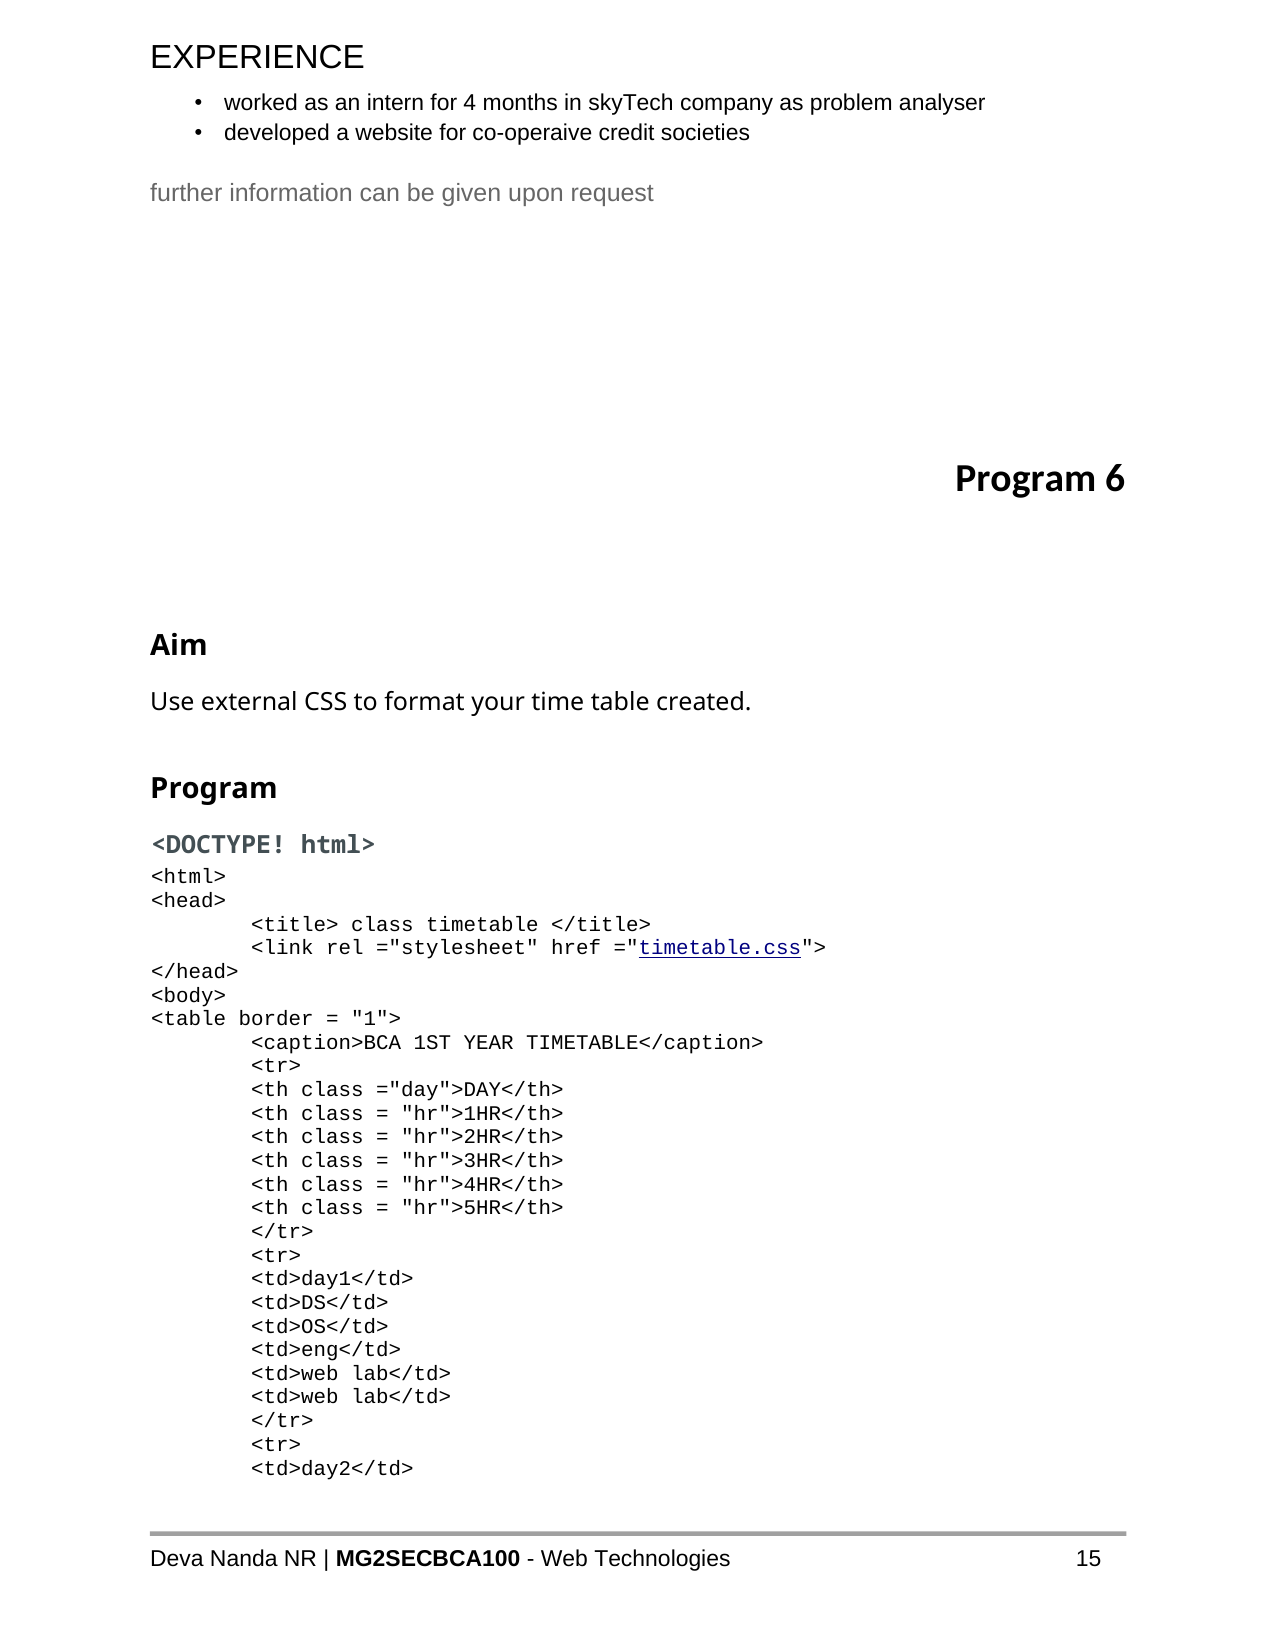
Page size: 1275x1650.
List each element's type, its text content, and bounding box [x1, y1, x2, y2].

text Use external CSS to format your time table created. [150, 684, 1125, 718]
subtitle further information can be given upon request [150, 178, 1125, 207]
list developed a website for co-operaive credit societies [194, 119, 1125, 145]
text Aim [150, 624, 1125, 664]
table_header <DOCTYPE! html> <html> <head> <title> class timetable </title> <link rel ="stylesheet" href ="timetable.css"> </head> <body> <table border = "1"> <caption>BCA 1ST YEAR TIMETABLE</caption> <tr> <th class ="day">DAY</th> <th class = "hr">1HR</th> <th class = "hr">2HR</th> <th class = "hr">3HR</th> <th class = "hr">4HR</th> <th class = "hr">5HR</th> </tr> <tr> <td>day1</td> <td>DS</td> <td>OS</td> <td>eng</td> <td>web lab</td> <td>web lab</td> </tr> <tr> <td>day2</td> [140, 827, 1110, 1481]
text Program [150, 768, 1125, 807]
text Program 6 [150, 453, 1125, 501]
subtitle EXPERIENCE [150, 37, 1125, 76]
list worked as an intern for 4 months in skyTech company as problem analyser [194, 88, 1125, 115]
